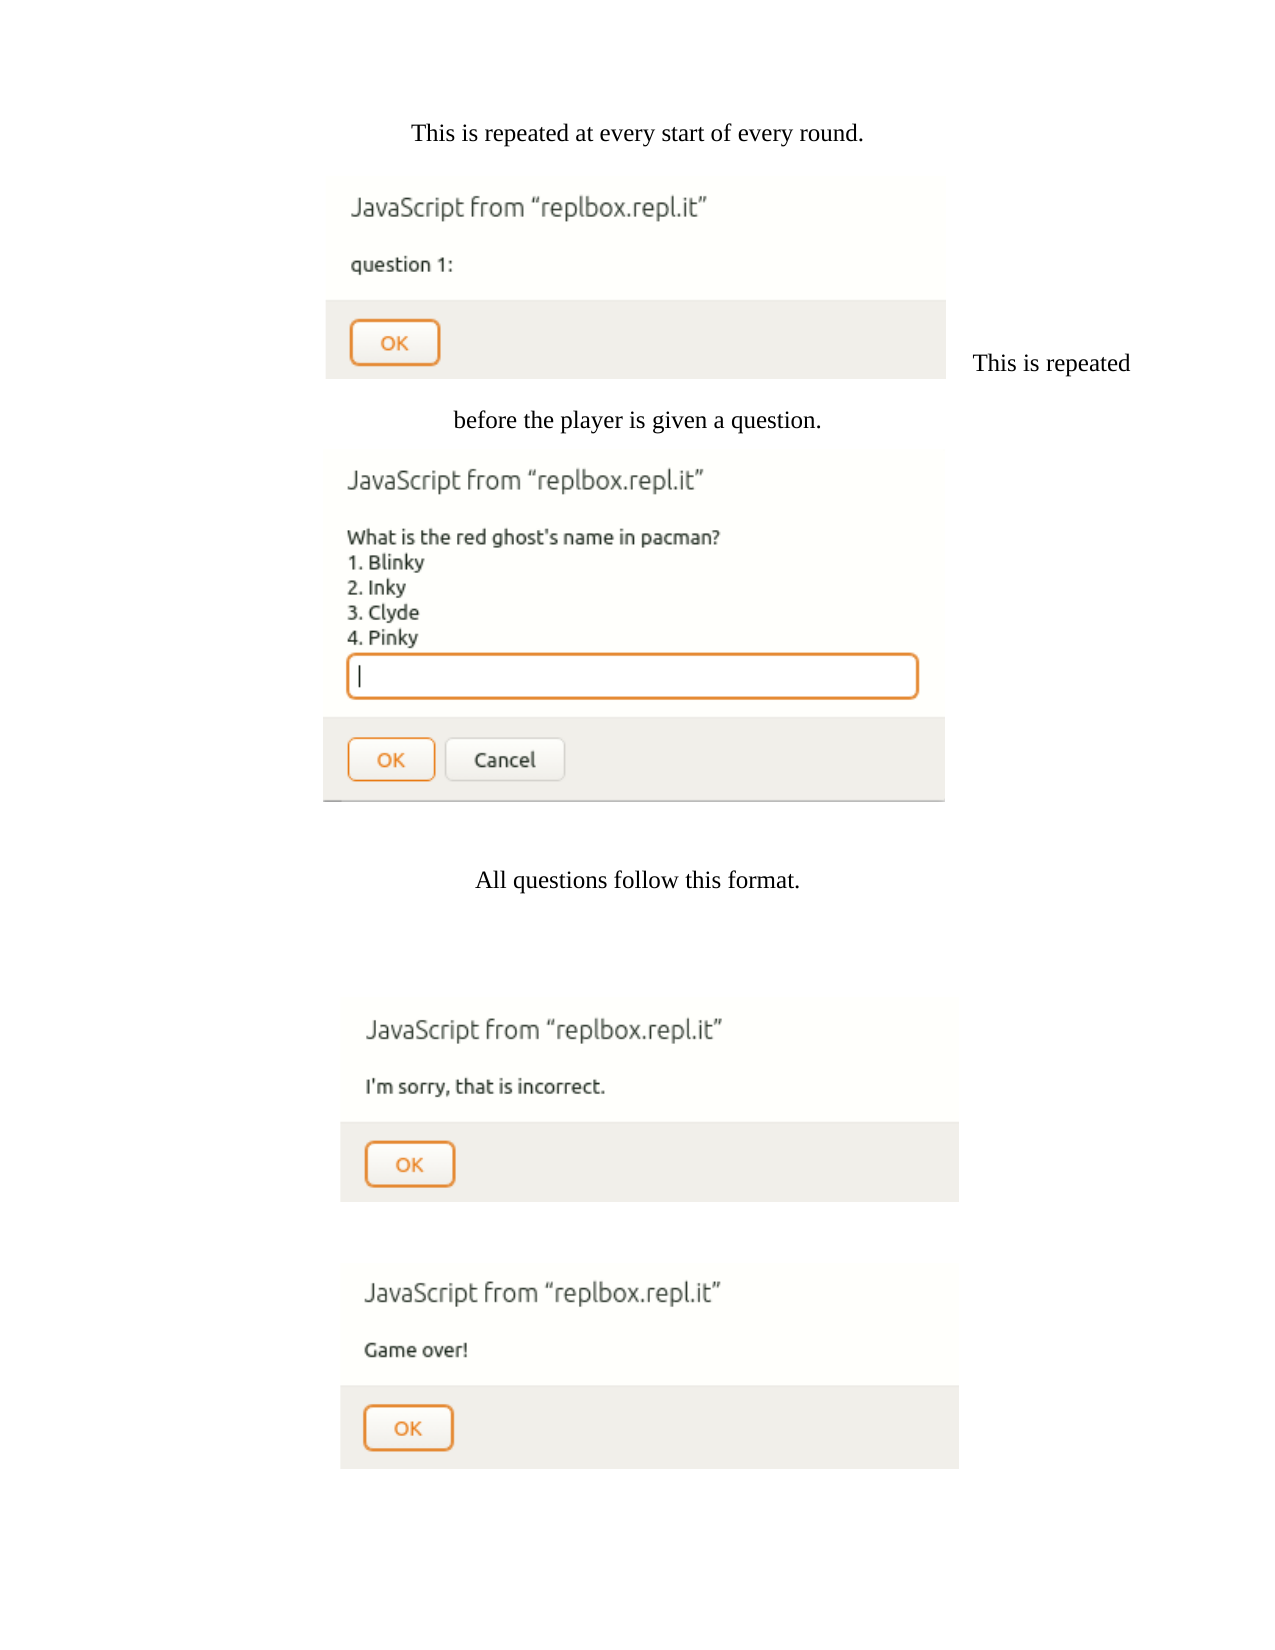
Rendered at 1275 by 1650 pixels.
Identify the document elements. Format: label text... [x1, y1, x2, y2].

picture [340, 1263, 959, 1469]
picture [340, 997, 959, 1202]
picture [323, 449, 945, 802]
text This is repeated before the player is given a question. [118, 348, 1157, 434]
text All questions follow this format. [118, 866, 1157, 894]
text This is repeated at every start of every round. [118, 118, 1157, 147]
picture [325, 176, 946, 379]
